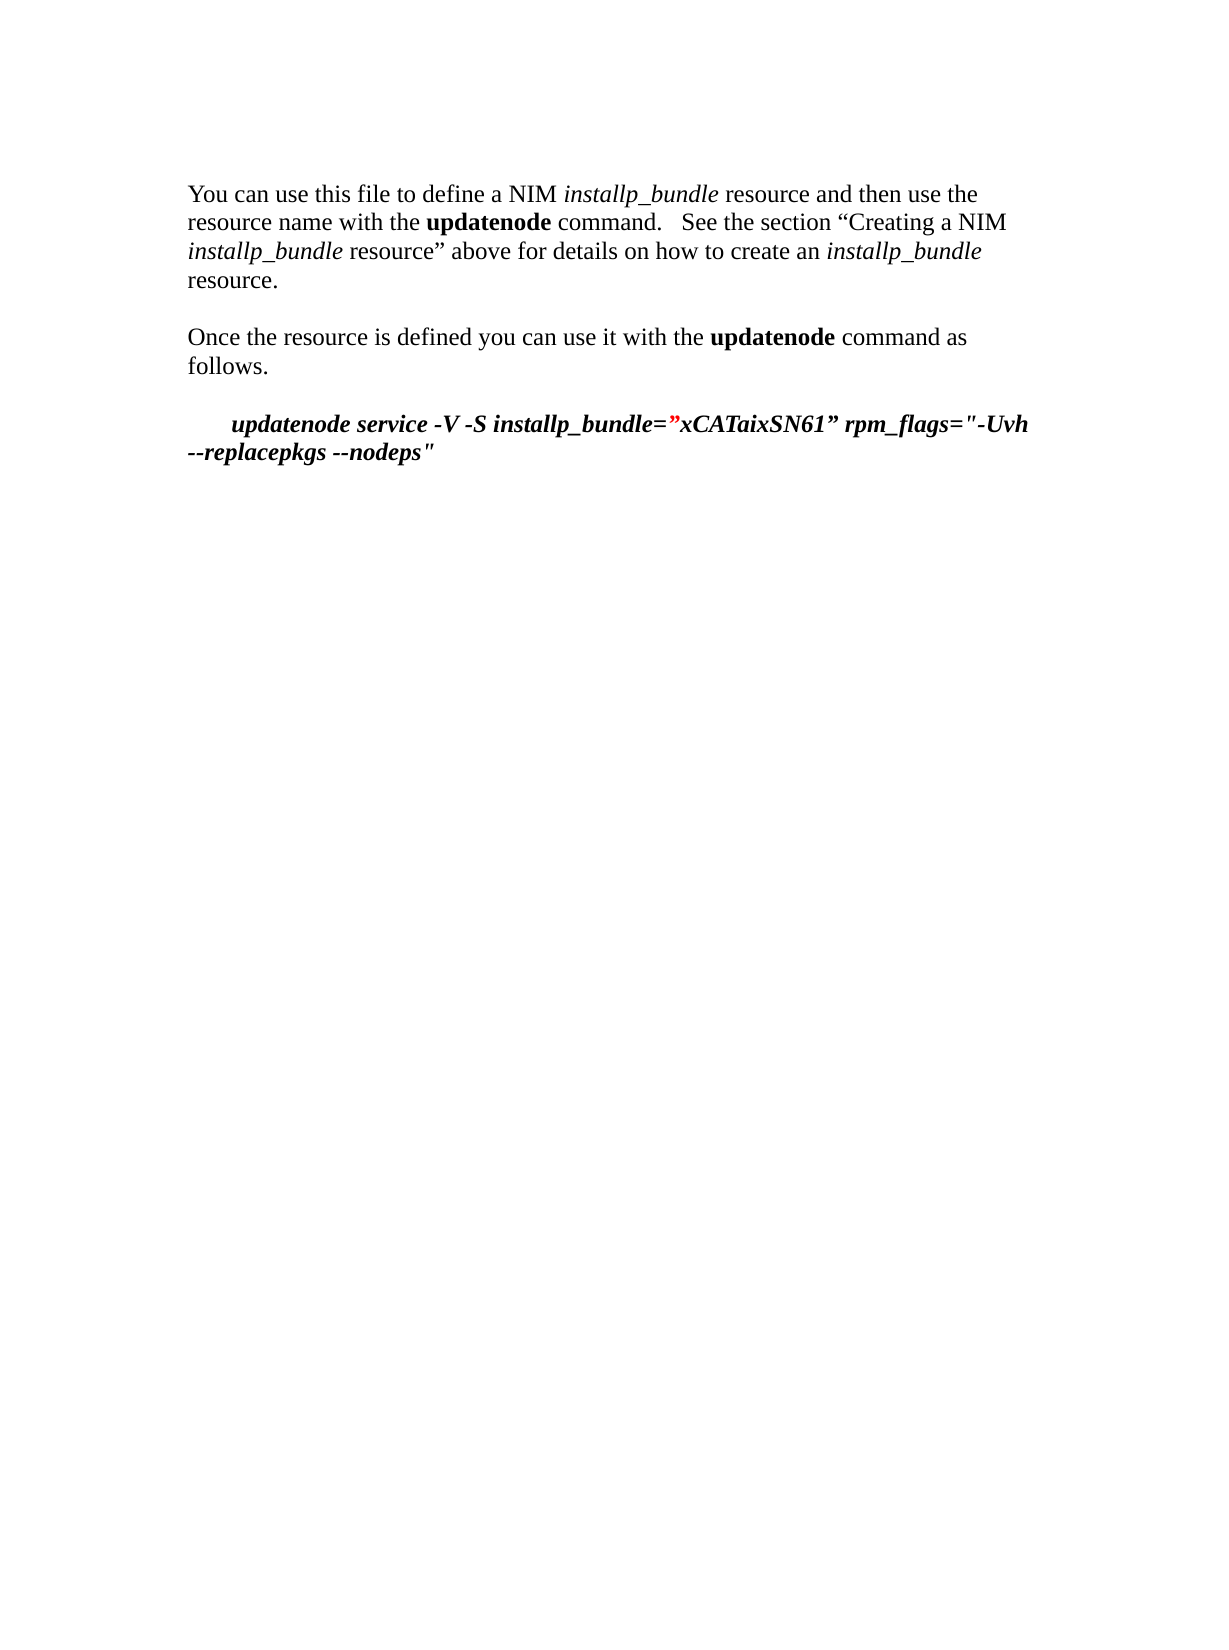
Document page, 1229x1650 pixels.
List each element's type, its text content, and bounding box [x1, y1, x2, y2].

text Once the resource is defined you can use it with the updatenode command as follows. [187, 322, 1041, 380]
text You can use this file to define a NIM installp_bundle resource and then use the resource name with the updatenode command. See the section “Creating a NIM installp_bundle resource” above for details on how to create an installp_bundle resource. [187, 179, 1041, 294]
text updatenode service -V -S installp_bundle=”xCATaixSN61” rpm_flags="-Uvh --replacepkgs --nodeps" [187, 409, 1041, 466]
